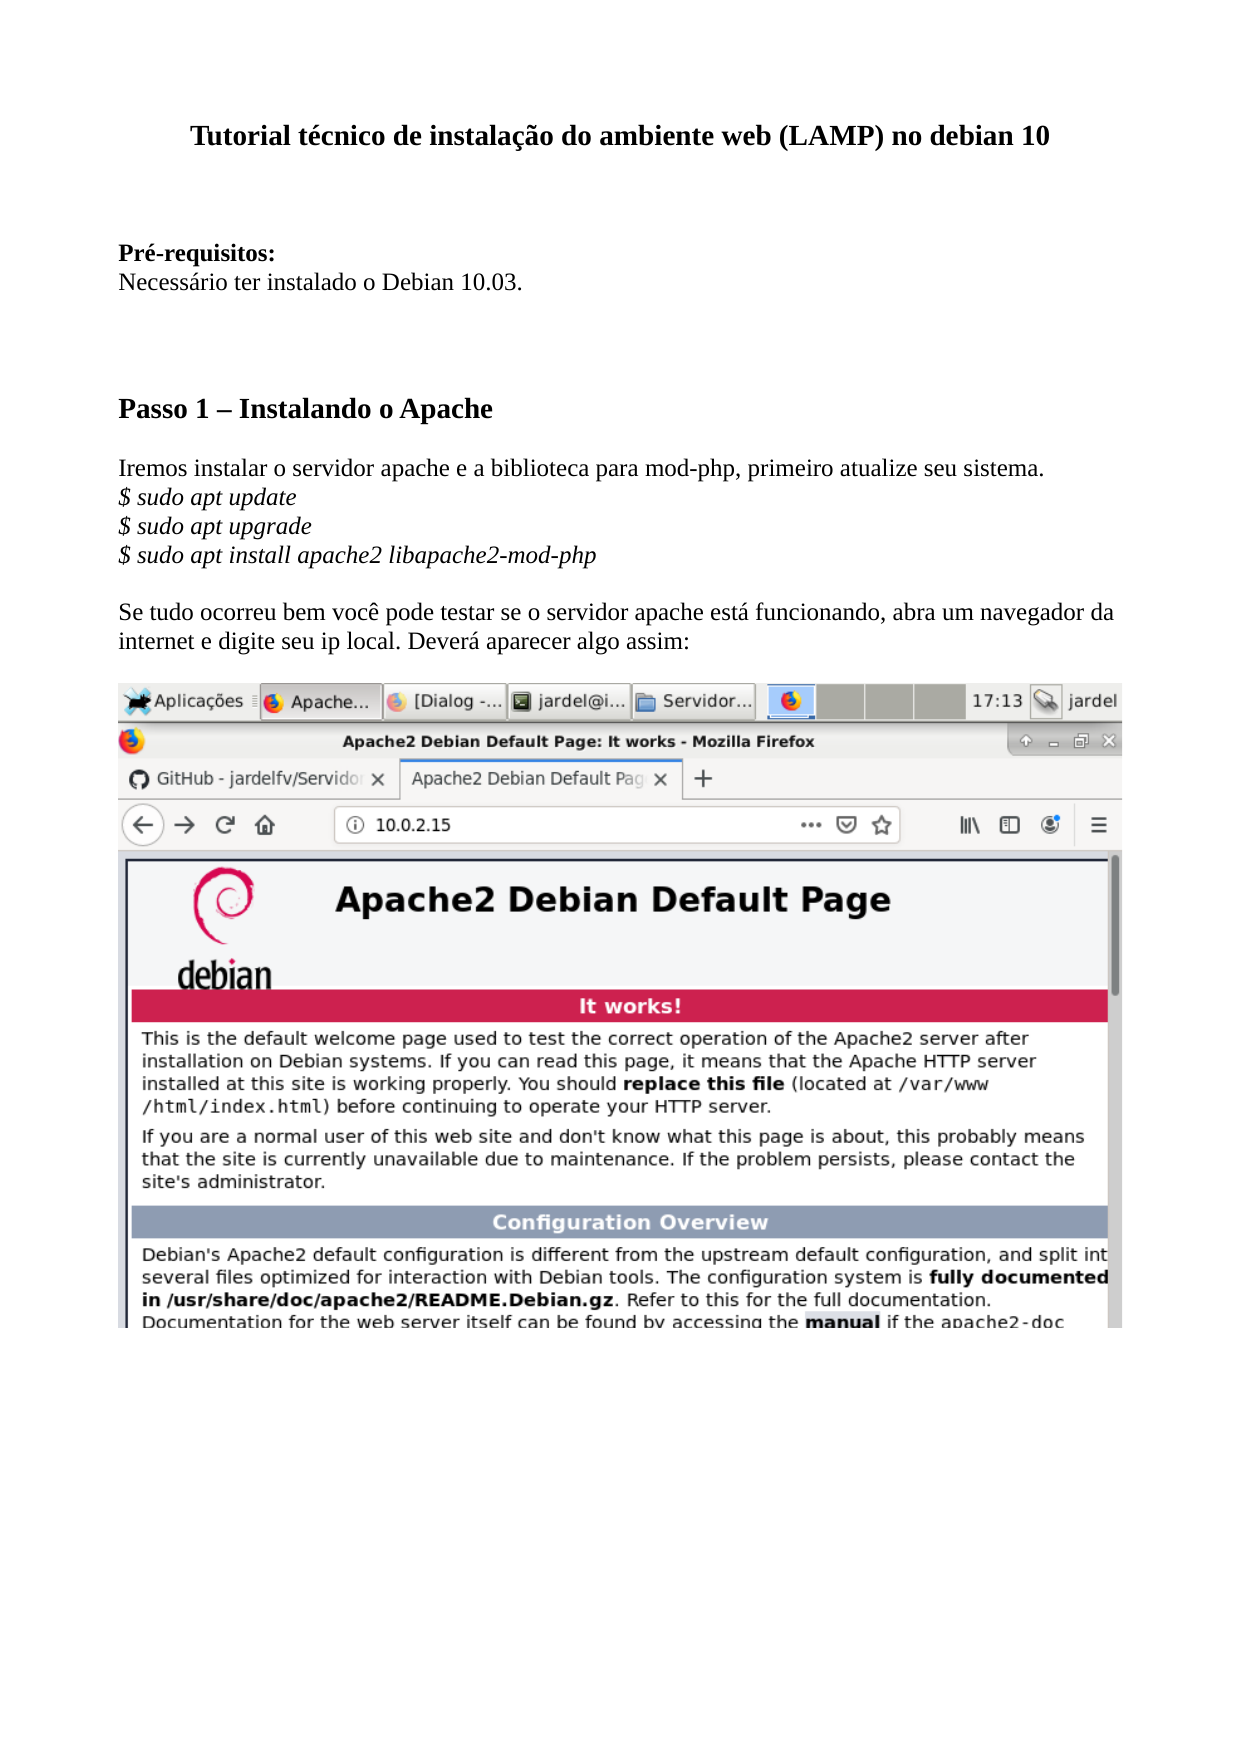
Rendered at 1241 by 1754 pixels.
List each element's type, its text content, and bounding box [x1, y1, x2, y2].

text Iremos instalar o servidor apache e a biblioteca para mod-php, primeiro atualize seu sistema. [118, 453, 1122, 482]
text Necessário ter instalado o Debian 10.03. [118, 267, 1122, 295]
text Se tudo ocorreu bem você pode testar se o servidor apache está funcionando, abra um navegador da internet e digite seu ip local. Deverá aparecer algo assim: [118, 597, 1122, 655]
text $ sudo apt update [118, 482, 1122, 511]
text Pré-requisitos: [118, 238, 1122, 267]
text $ sudo apt install apache2 libapache2-mod-php [118, 540, 1122, 568]
picture [118, 683, 1123, 1328]
text Passo 1 – Instalando o Apache [118, 391, 1122, 425]
text $ sudo apt upgrade [118, 511, 1122, 540]
text Tutorial técnico de instalação do ambiente web (LAMP) no debian 10 [118, 118, 1122, 152]
